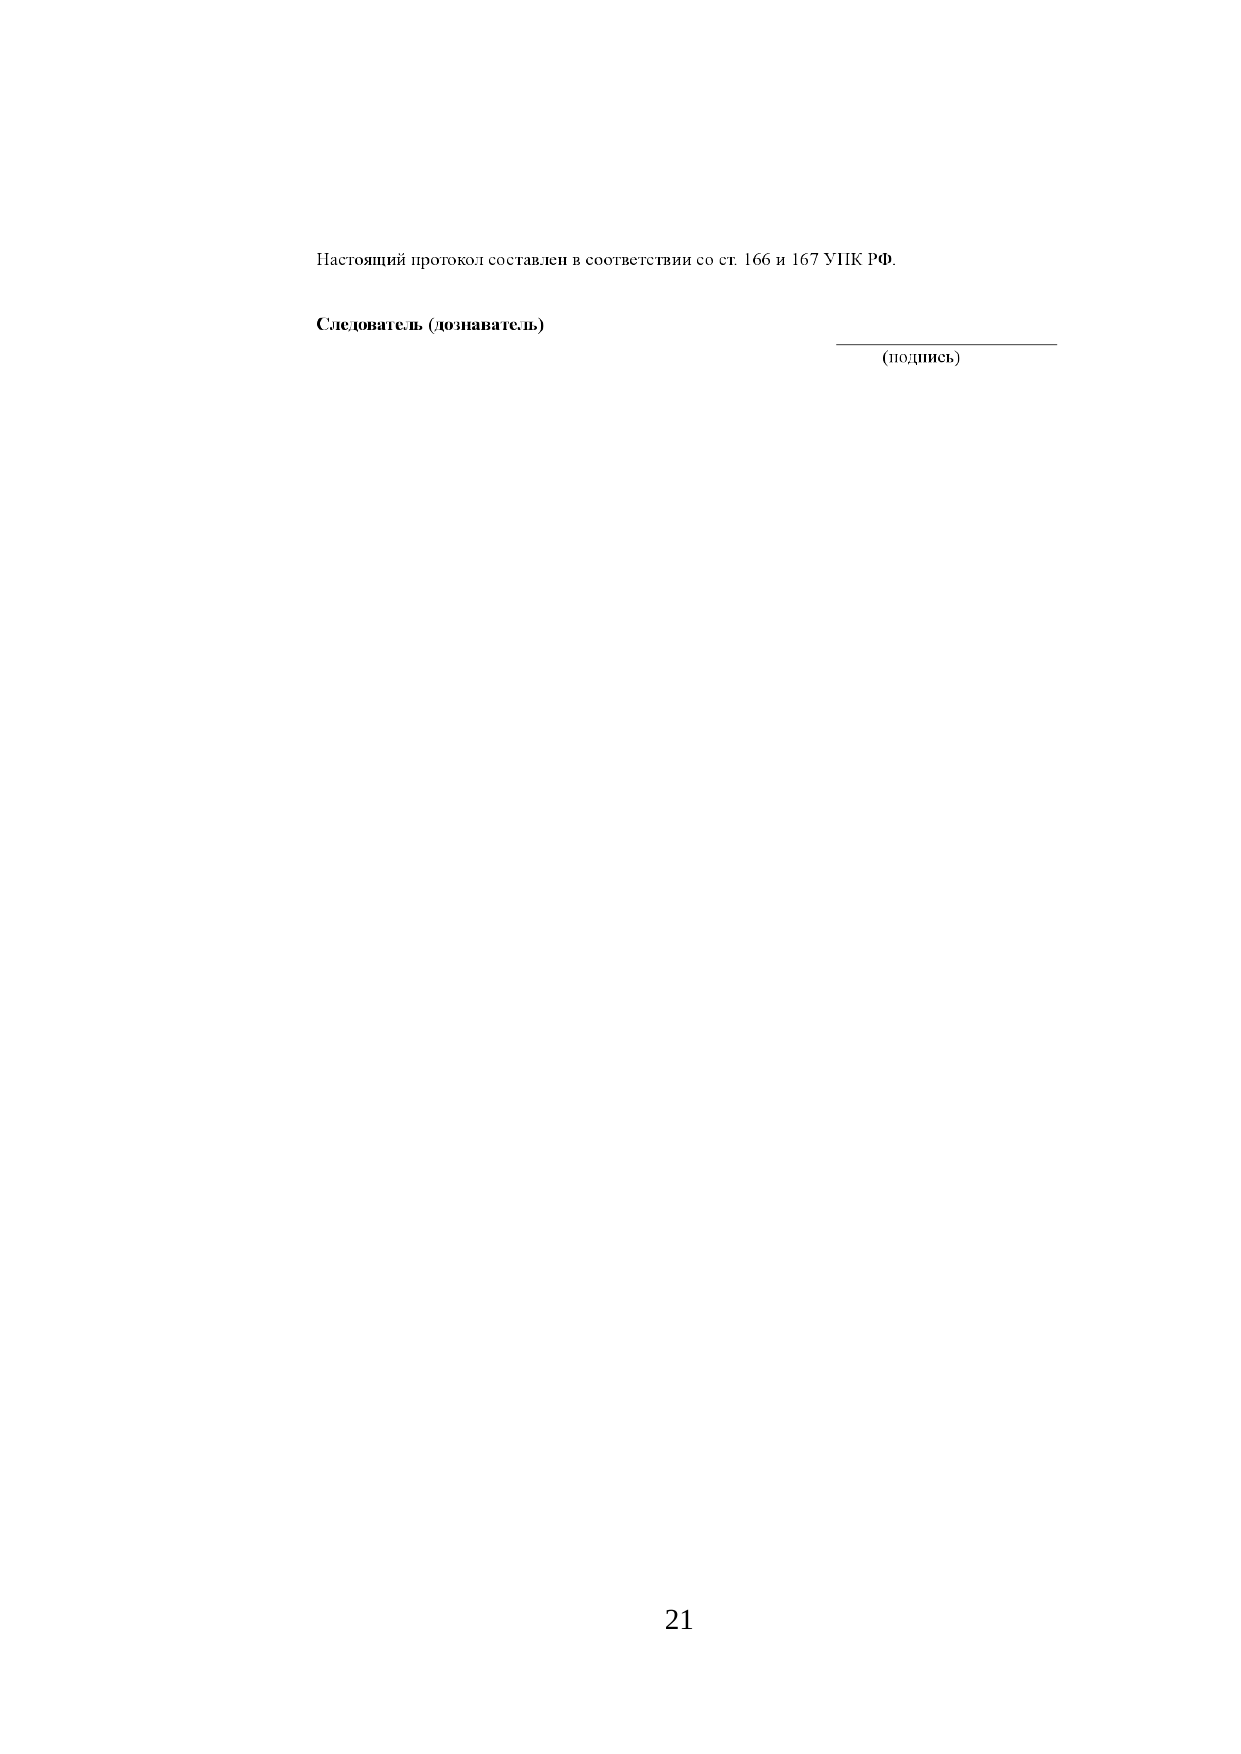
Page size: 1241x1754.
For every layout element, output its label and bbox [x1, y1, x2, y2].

picture [185, 126, 1115, 1442]
